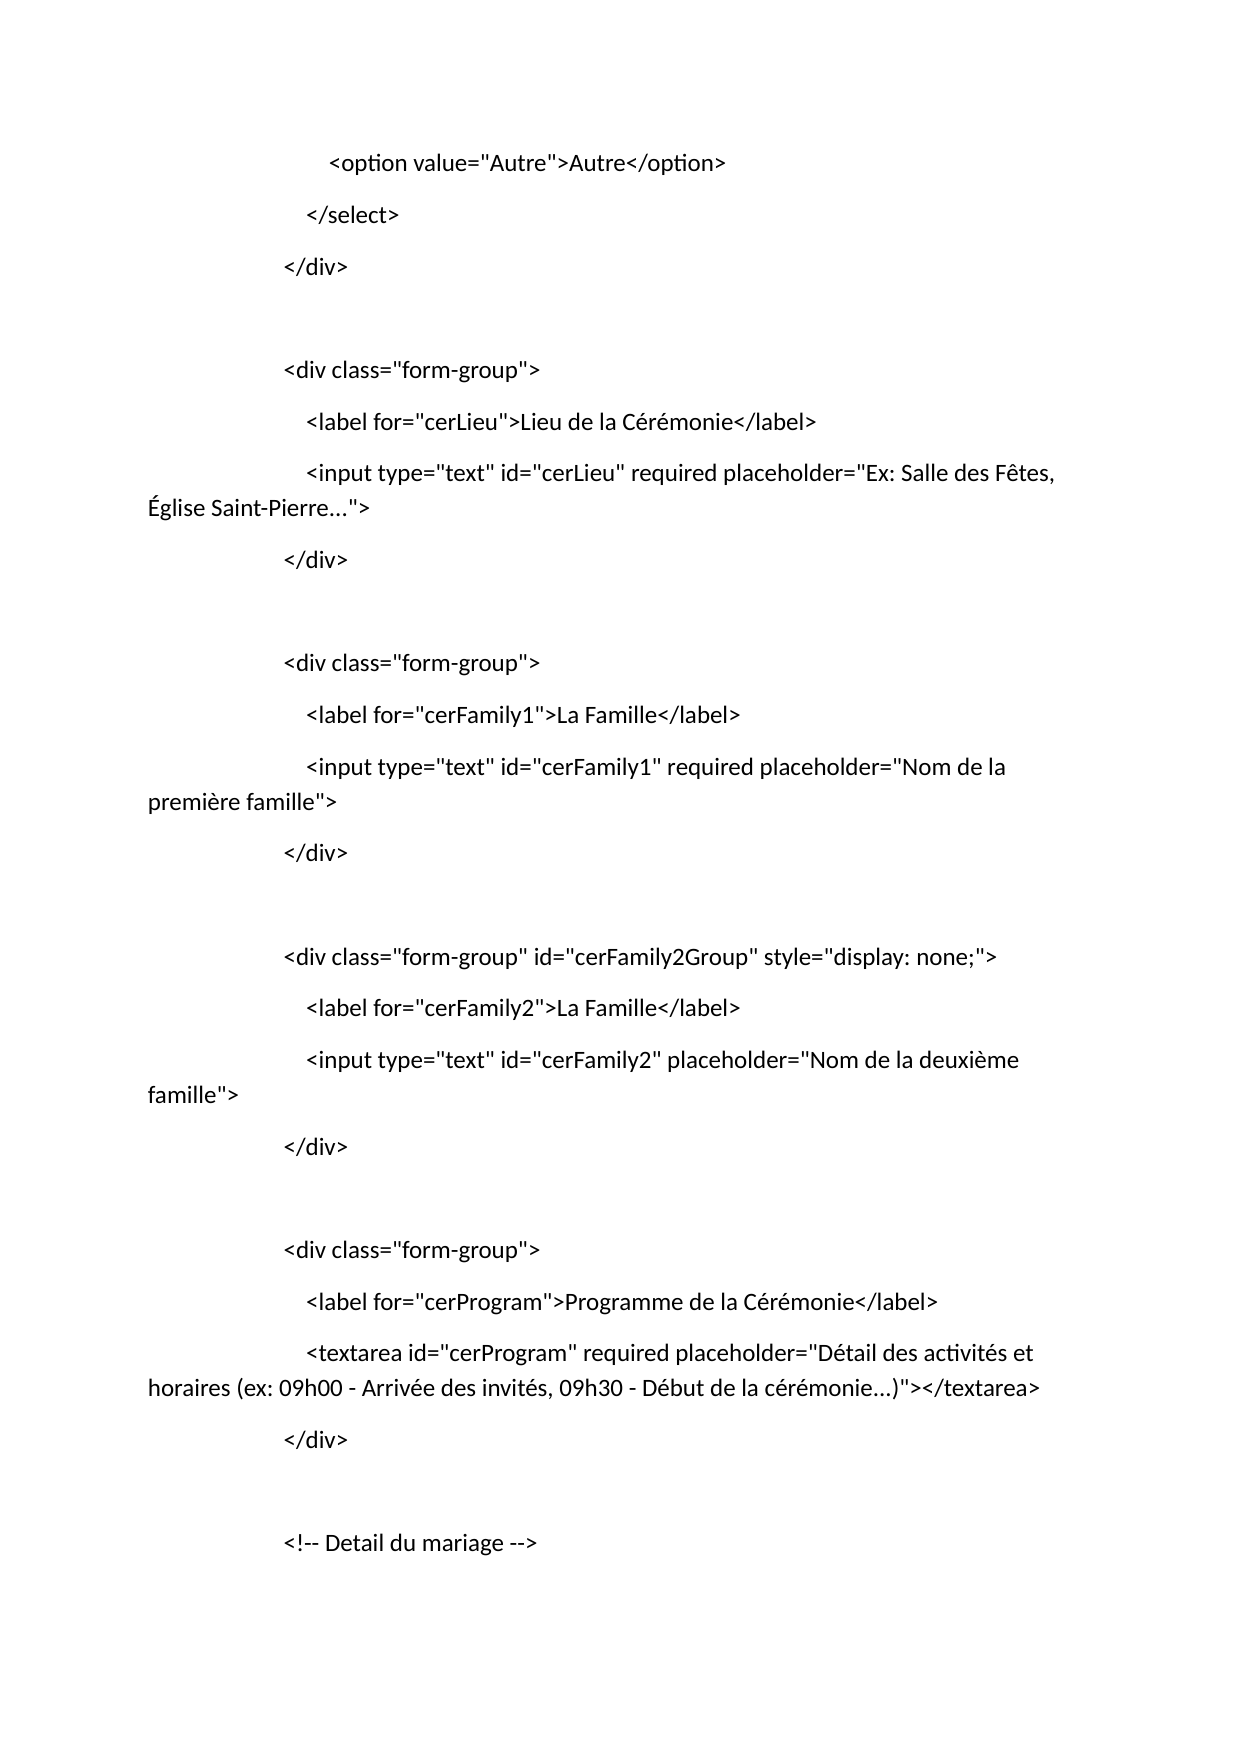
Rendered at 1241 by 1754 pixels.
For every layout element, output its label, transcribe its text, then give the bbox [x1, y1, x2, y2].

text </div> [148, 1424, 1093, 1455]
text <label for="cerProgram">Programme de la Cérémonie</label> [148, 1286, 1093, 1316]
text <input type="text" id="cerFamily2" placeholder="Nom de la deuxième famille"> [148, 1044, 1093, 1110]
text <textarea id="cerProgram" required placeholder="Détail des activités et horaires (ex: 09h00 - Arrivée des invités, 09h30 - Début de la cérémonie...)"></textarea> [148, 1338, 1093, 1403]
text </div> [148, 251, 1093, 281]
text <label for="cerLieu">Lieu de la Cérémonie</label> [148, 406, 1093, 436]
text <label for="cerFamily1">La Famille</label> [148, 699, 1093, 730]
text <!-- Detail du mariage --> [148, 1528, 1093, 1558]
text <div class="form-group"> [148, 354, 1093, 385]
text </div> [148, 1131, 1093, 1161]
text <div class="form-group"> [148, 1234, 1093, 1265]
text </div> [148, 838, 1093, 868]
text <div class="form-group"> [148, 648, 1093, 678]
text <option value="Autre">Autre</option> [148, 148, 1093, 178]
text <input type="text" id="cerFamily1" required placeholder="Nom de la première famille"> [148, 751, 1093, 816]
text <input type="text" id="cerLieu" required placeholder="Ex: Salle des Fêtes, Église Saint-Pierre..."> [148, 458, 1093, 523]
text </div> [148, 544, 1093, 575]
text <div class="form-group" id="cerFamily2Group" style="display: none;"> [148, 941, 1093, 971]
text <label for="cerFamily2">La Famille</label> [148, 993, 1093, 1023]
text </select> [148, 199, 1093, 230]
